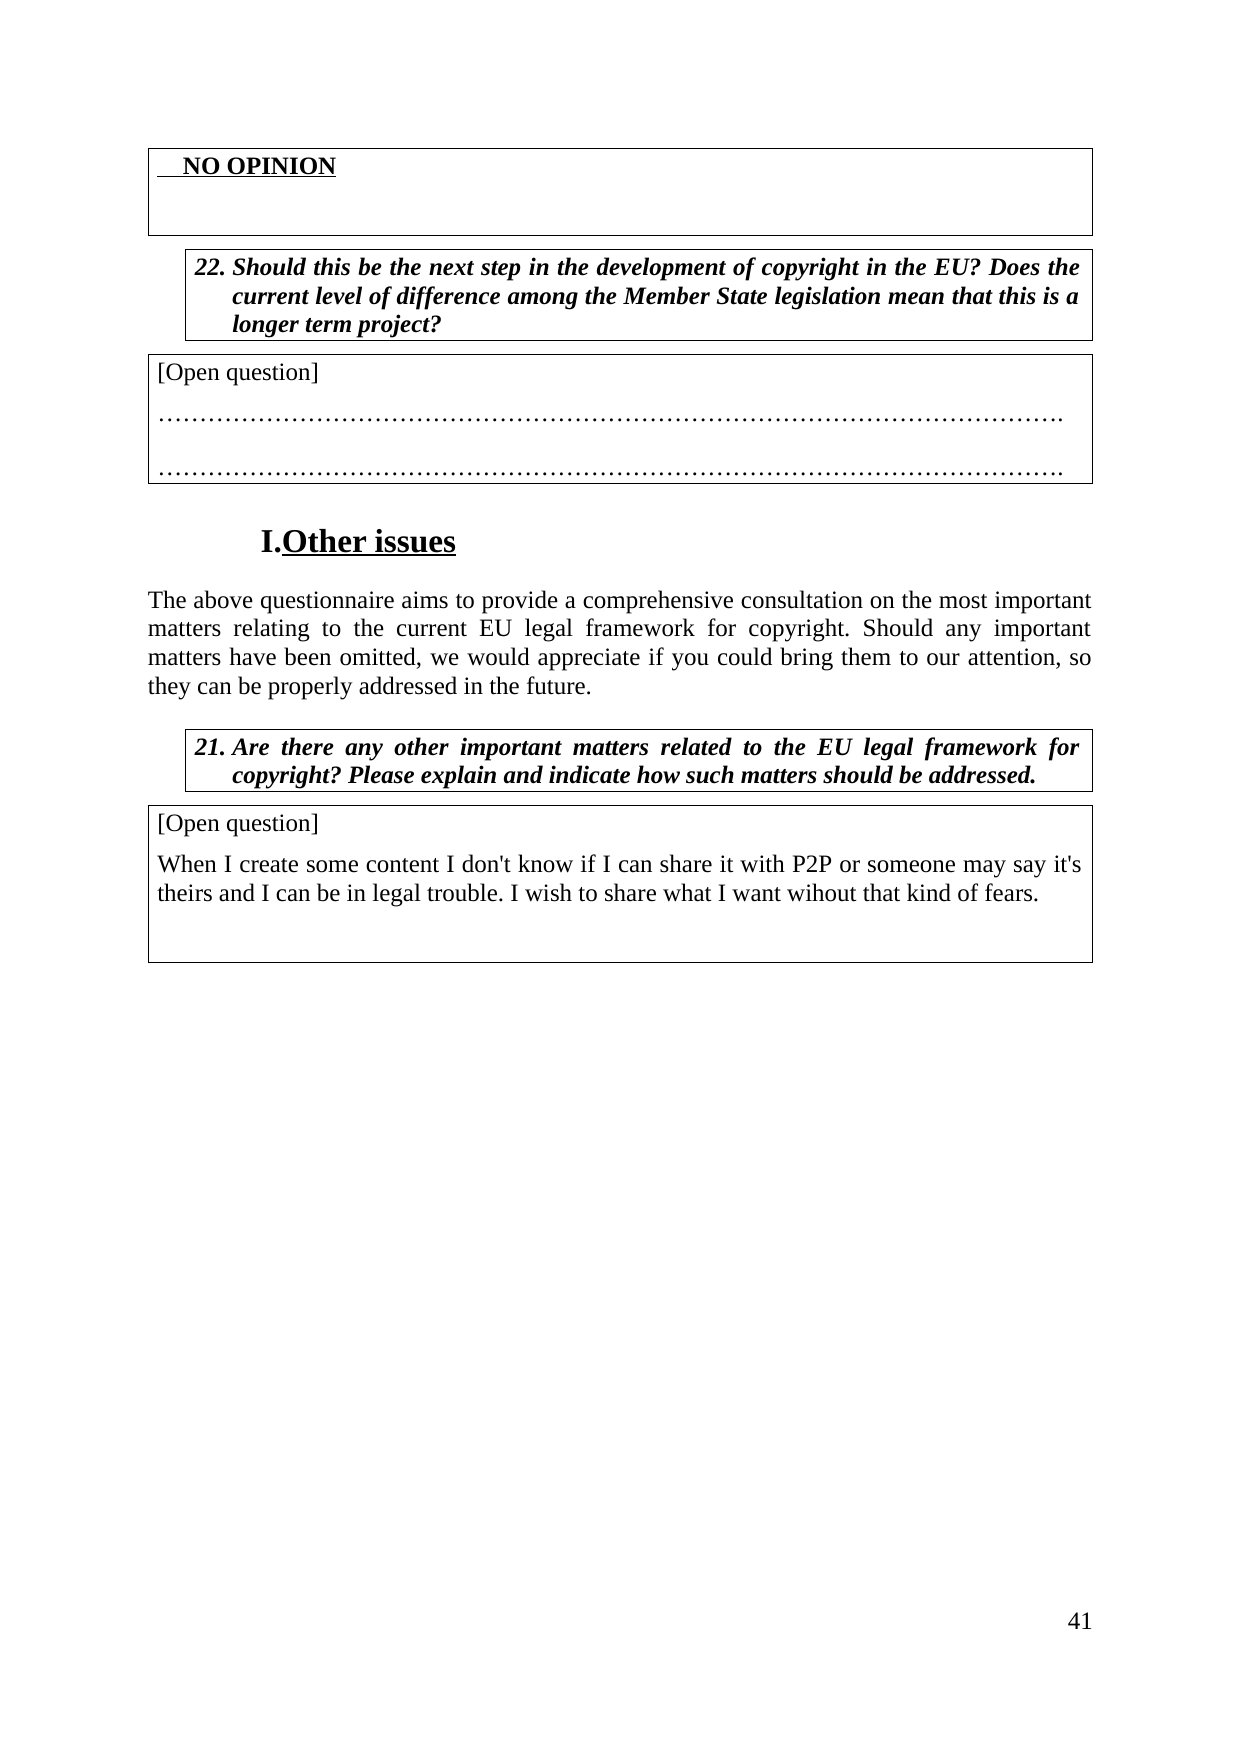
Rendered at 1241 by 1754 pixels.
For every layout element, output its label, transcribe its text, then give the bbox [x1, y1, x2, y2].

text [Open question] [149, 806, 1092, 837]
list Should this be the next step in the development of copyright in the EU? Does the current level of difference among the Member State legislation mean that this is a longer term project? [186, 250, 1092, 340]
text The above questionnaire aims to provide a comprehensive consultation on the most important matters relating to the current EU legal framework for copyright. Should any important matters have been omitted, we would appreciate if you could bring them to our attention, so they can be properly addressed in the future. [148, 585, 1093, 700]
text ………………………………………………………………………………………………. [149, 395, 1092, 427]
title Other issues [244, 521, 1093, 560]
text ………………………………………………………………………………………………. [149, 449, 1092, 483]
text [Open question] [149, 355, 1092, 386]
text When I create some content I don't know if I can share it with P2P or someone may say it's theirs and I can be in legal trouble. I wish to share what I want wihout that kind of fears. [149, 846, 1092, 907]
list Are there any other important matters related to the EU legal framework for copyright? Please explain and indicate how such matters should be addressed. [186, 730, 1092, 791]
text  NO OPINION [149, 149, 1092, 179]
